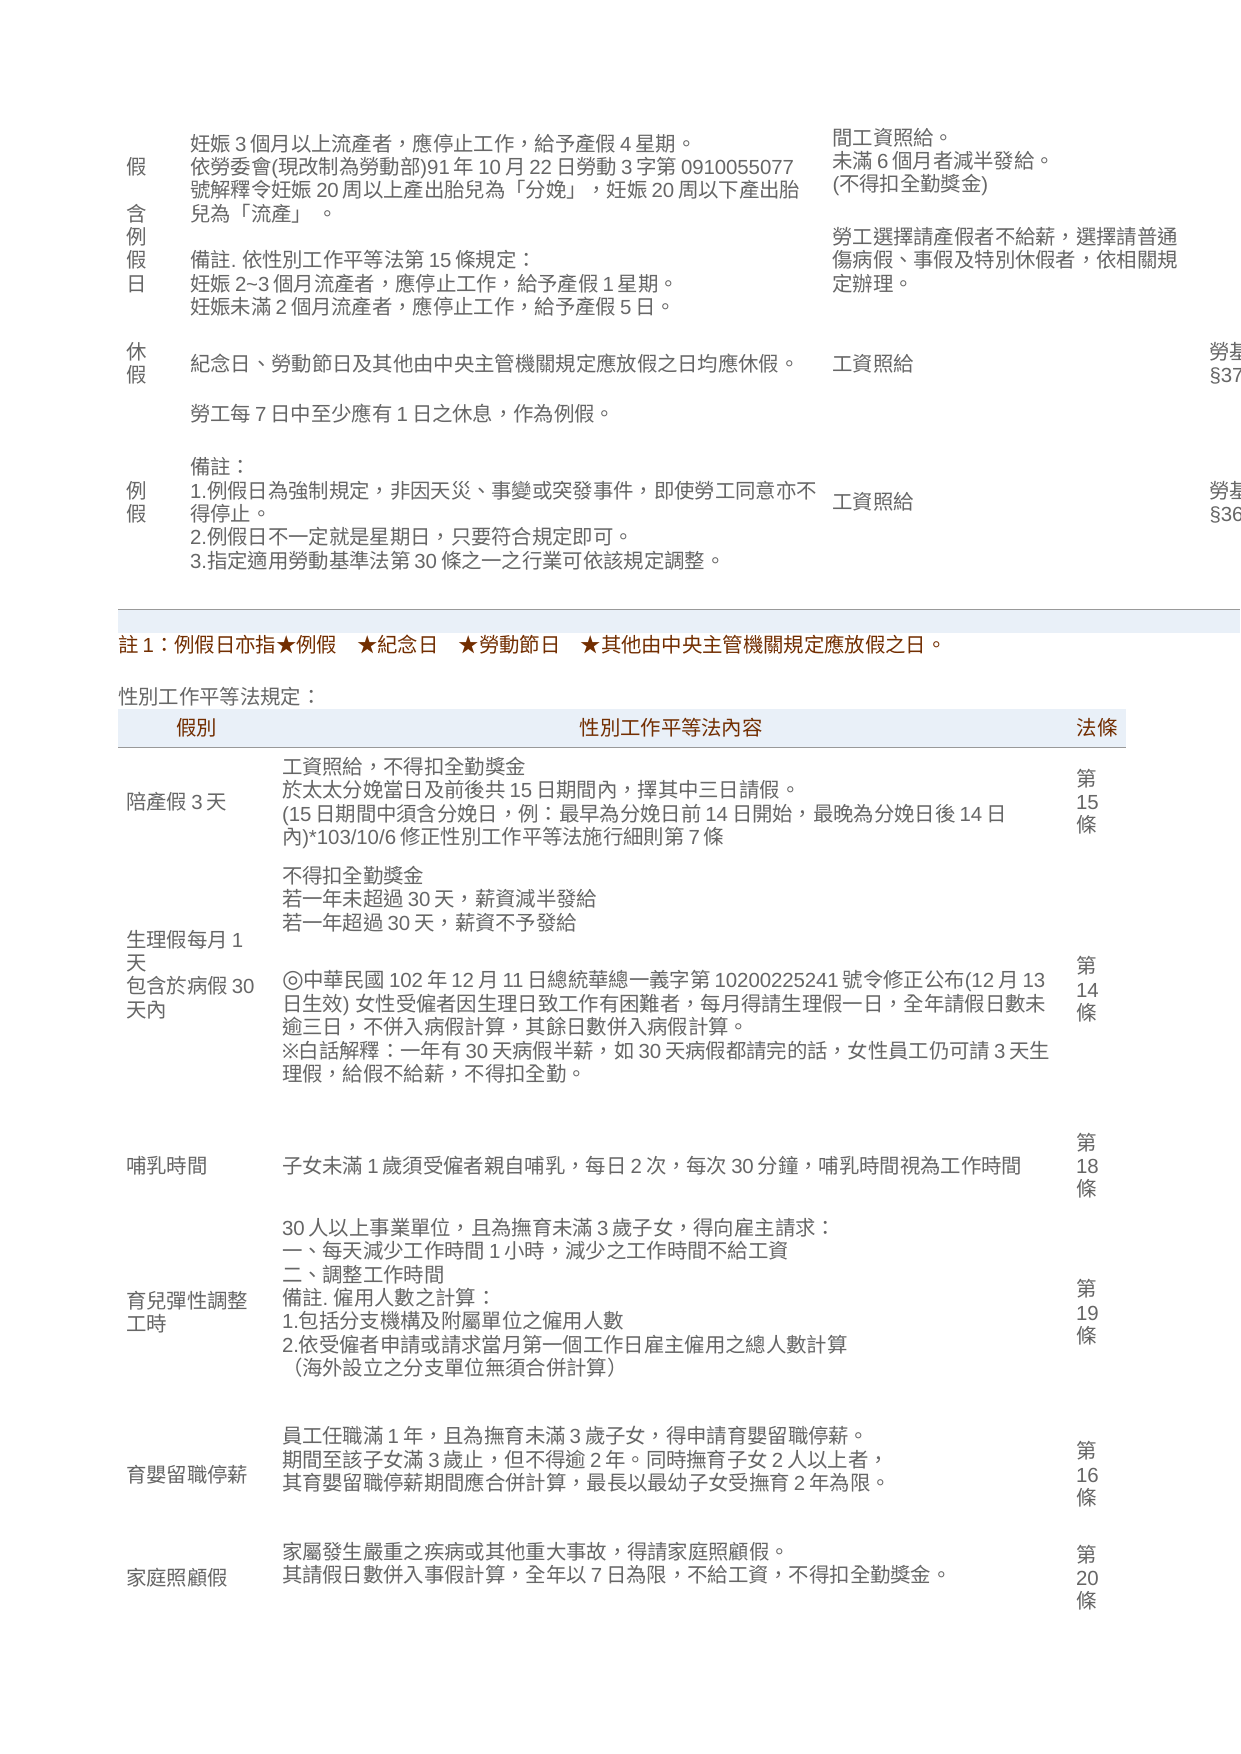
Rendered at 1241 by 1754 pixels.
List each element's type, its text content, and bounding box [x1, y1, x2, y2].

table_cell 不得扣全勤獎金 若一年未超過30天，薪資減半發給 若一年超過30天，薪資不予發給 ◎中華民國102年12月11日總統華總一義字第10200225241號令修正公布(12月13日生效) 女性受僱者因生理日致工作有困難者，每月得請生理假一日，全年請假日數未逾三日，不併入病假計算，其餘日數併入病假計算。 ※白話解釋：一年有30天病假半薪，如30天病假都請完的話，女性員工仍可請3天生理假，給假不給薪，不得扣全勤。 [274, 856, 1068, 1123]
table_header 性別工作平等法內容 [274, 709, 1068, 747]
table_cell 育兒彈性調整工時 [118, 1209, 274, 1417]
table_cell 第20條 [1068, 1532, 1126, 1624]
table_cell 第15條 [1068, 748, 1126, 856]
table_cell [824, 610, 1201, 633]
table_cell 例 假 [118, 395, 182, 609]
table_cell 第19條 [1068, 1209, 1126, 1417]
table_cell [1201, 610, 1240, 633]
table_cell 陪產假3天 [118, 748, 274, 856]
table_cell 工資照給 [824, 333, 1201, 395]
table_cell 妊娠3個月以上流產者，應停止工作，給予產假4星期。 依勞委會(現改制為勞動部)91年10月22日勞動3字第0910055077號解釋令妊娠20周以上產出胎兒為「分娩」，妊娠20周以下產出胎兒為「流產」 。 備註. 依性別工作平等法第15條規定： 妊娠2~3個月流產者，應停止工作，給予產假1星期。 妊娠未滿2個月流產者，應停止工作，給予產假5日。 [182, 118, 824, 333]
text 註1：例假日亦指★例假 ★紀念日 ★勞動節日 ★其他由中央主管機關規定應放假之日。 性別工作平等法規定： [118, 633, 1122, 708]
table_cell 30人以上事業單位，且為撫育未滿3歲子女，得向雇主請求： 一、每天減少工作時間1小時，減少之工作時間不給工資 二、調整工作時間 備註. 僱用人數之計算： 1.包括分支機構及附屬單位之僱用人數 2.依受僱者申請或請求當月第一個工作日雇主僱用之總人數計算 （海外設立之分支單位無須合併計算） [274, 1209, 1068, 1417]
table_cell 第16條 [1068, 1417, 1126, 1532]
table_cell 第14條 [1068, 856, 1126, 1123]
table_cell 假 含 例 假 日 [118, 118, 182, 333]
table_cell 哺乳時間 [118, 1123, 274, 1209]
table_cell 紀念日、勞動節日及其他由中央主管機關規定應放假之日均應休假。 [182, 333, 824, 395]
table_cell 家屬發生嚴重之疾病或其他重大事故，得請家庭照顧假。 其請假日數併入事假計算，全年以7日為限，不給工資，不得扣全勤獎金。 [274, 1532, 1068, 1624]
table_cell [182, 610, 824, 633]
table_cell 員工任職滿1年，且為撫育未滿3歲子女，得申請育嬰留職停薪。 期間至該子女滿3歲止，但不得逾2年。同時撫育子女2人以上者， 其育嬰留職停薪期間應合併計算，最長以最幼子女受撫育2年為限。 [274, 1417, 1068, 1532]
table_cell 勞基法§50 [1201, 118, 1240, 333]
table_cell 勞工每7日中至少應有1日之休息，作為例假。 備註： 1.例假日為強制規定，非因天災、事變或突發事件，即使勞工同意亦不得停止。 2.例假日不一定就是星期日，只要符合規定即可。 3.指定適用勞動基準法第30條之一之行業可依該規定調整。 [182, 395, 824, 609]
table_cell 生理假每月1天 包含於病假30天內 [118, 856, 274, 1123]
table_cell 子女未滿1歲須受僱者親自哺乳，每日2次，每次30分鐘，哺乳時間視為工作時間 [274, 1123, 1068, 1209]
table_cell 休 假 [118, 333, 182, 395]
table_cell 工資照給，不得扣全勤獎金 於太太分娩當日及前後共15日期間內，擇其中三日請假。 (15日期間中須含分娩日，例：最早為分娩日前14日開始，最晚為分娩日後14日內)*103/10/6修正性別工作平等法施行細則第7條 [274, 748, 1068, 856]
table_cell [118, 610, 182, 633]
table_header 法條 [1068, 709, 1126, 747]
table_cell 工資照給 [824, 395, 1201, 609]
table_cell 勞基法§37、39 [1201, 333, 1240, 395]
table_cell 育嬰留職停薪 [118, 1417, 274, 1532]
table_cell 勞基法§36、39 [1201, 395, 1240, 609]
table_header 假別 [118, 709, 274, 747]
table_cell 第18條 [1068, 1123, 1126, 1209]
table_cell 家庭照顧假 [118, 1532, 274, 1624]
table_cell 間工資照給。 未滿6個月者減半發給。 (不得扣全勤獎金) 勞工選擇請產假者不給薪，選擇請普通傷病假、事假及特別休假者，依相關規定辦理。 [824, 118, 1201, 333]
